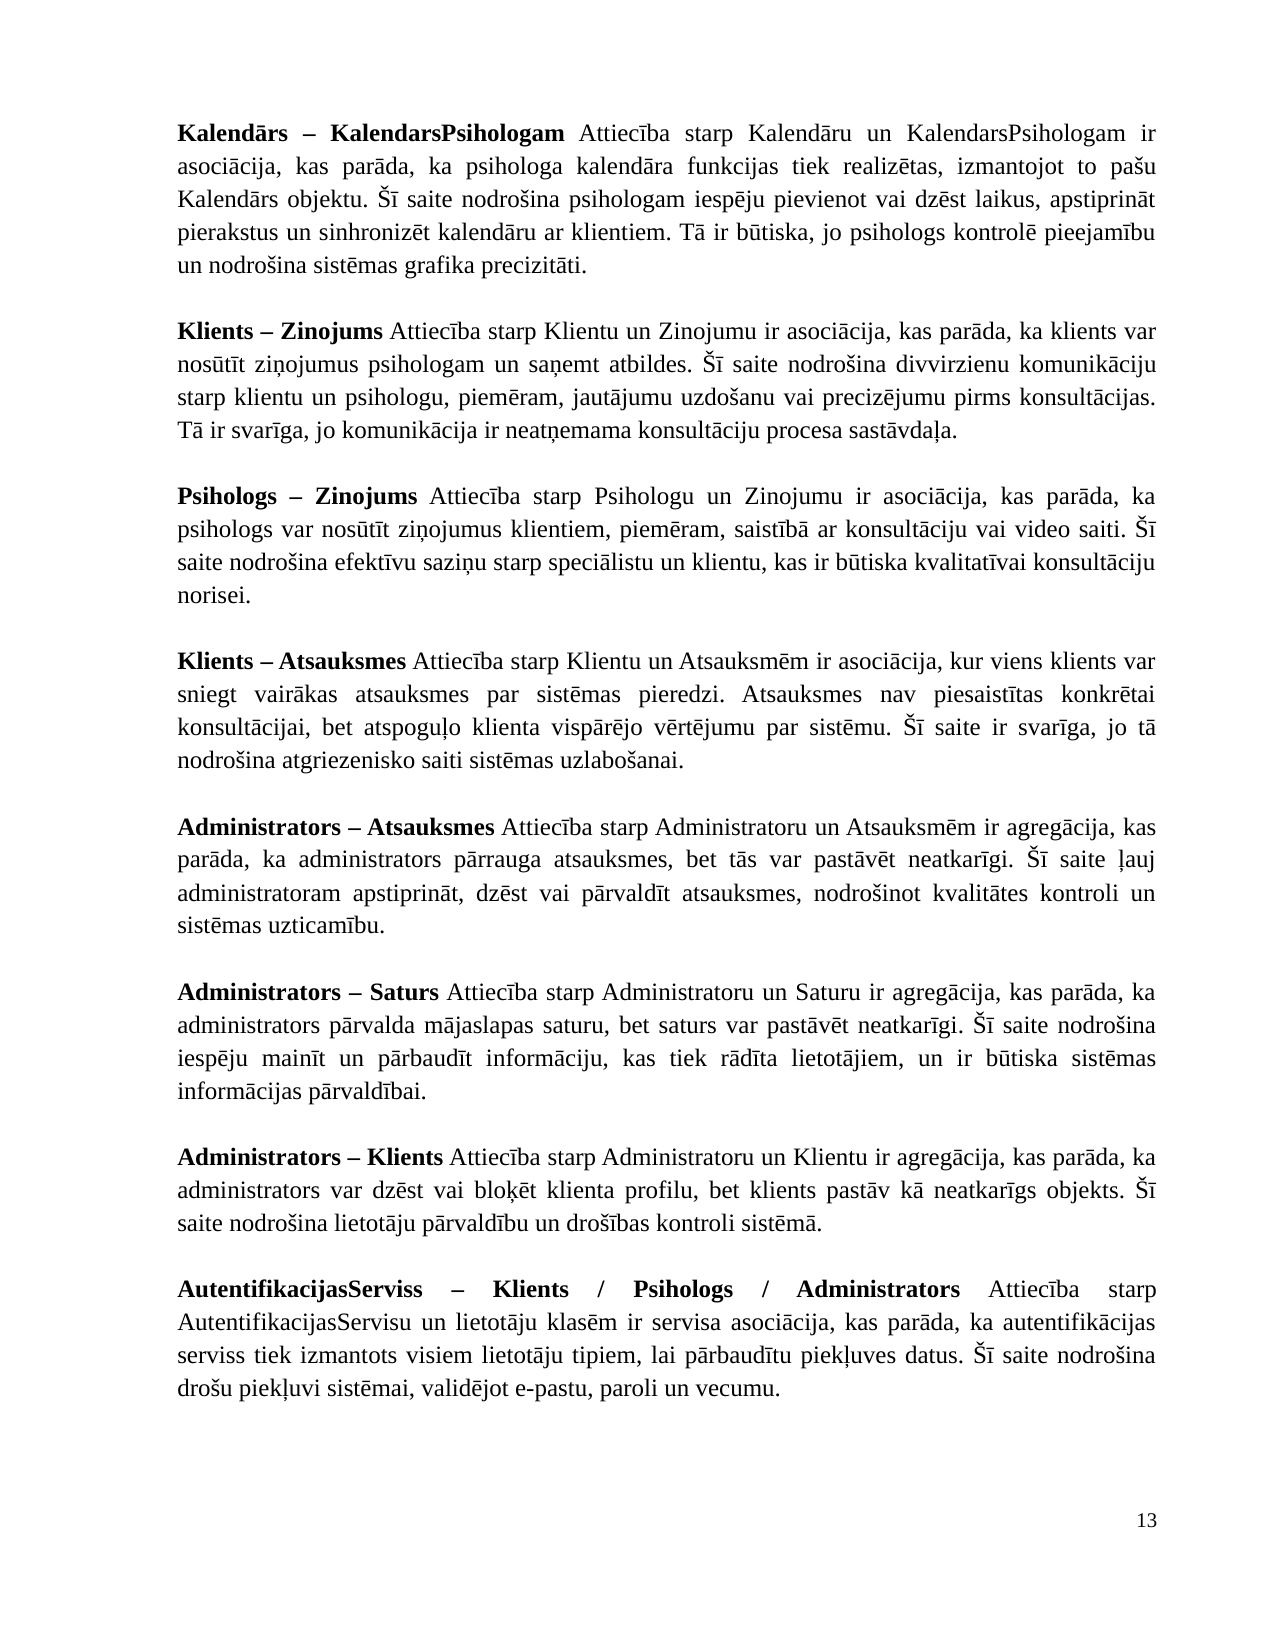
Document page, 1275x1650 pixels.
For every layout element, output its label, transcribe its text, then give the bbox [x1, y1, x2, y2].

text Kalendārs – KalendarsPsihologam Attiecība starp Kalendāru un KalendarsPsihologam ir asociācija, kas parāda, ka psihologa kalendāra funkcijas tiek realizētas, izmantojot to pašu Kalendārs objektu. Šī saite nodrošina psihologam iespēju pievienot vai dzēst laikus, apstiprināt pierakstus un sinhronizēt kalendāru ar klientiem. Tā ir būtiska, jo psihologs kontrolē pieejamību un nodrošina sistēmas grafika precizitāti. [177, 118, 1157, 279]
text AutentifikacijasServiss – Klients / Psihologs / Administrators Attiecība starp AutentifikacijasServisu un lietotāju klasēm ir servisa asociācija, kas parāda, ka autentifikācijas serviss tiek izmantots visiem lietotāju tipiem, lai pārbaudītu piekļuves datus. Šī saite nodrošina drošu piekļuvi sistēmai, validējot e-pastu, paroli un vecumu. [177, 1255, 1157, 1402]
text Administrators – Saturs Attiecība starp Administratoru un Saturu ir agregācija, kas parāda, ka administrators pārvalda mājaslapas saturu, bet saturs var pastāvēt neatkarīgi. Šī saite nodrošina iespēju mainīt un pārbaudīt informāciju, kas tiek rādīta lietotājiem, un ir būtiska sistēmas informācijas pārvaldībai. [177, 958, 1157, 1104]
text Klients – Zinojums Attiecība starp Klientu un Zinojumu ir asociācija, kas parāda, ka klients var nosūtīt ziņojumus psihologam un saņemt atbildes. Šī saite nodrošina divvirzienu komunikāciju starp klientu un psihologu, piemēram, jautājumu uzdošanu vai precizējumu pirms konsultācijas. Tā ir svarīga, jo komunikācija ir neatņemama konsultāciju procesa sastāvdaļa. [177, 298, 1157, 444]
text Psihologs – Zinojums Attiecība starp Psihologu un Zinojumu ir asociācija, kas parāda, ka psihologs var nosūtīt ziņojumus klientiem, piemēram, saistībā ar konsultāciju vai video saiti. Šī saite nodrošina efektīvu saziņu starp speciālistu un klientu, kas ir būtiska kvalitatīvai konsultāciju norisei. [177, 463, 1157, 609]
text Klients – Atsauksmes Attiecība starp Klientu un Atsauksmēm ir asociācija, kur viens klients var sniegt vairākas atsauksmes par sistēmas pieredzi. Atsauksmes nav piesaistītas konkrētai konsultācijai, bet atspoguļo klienta vispārējo vērtējumu par sistēmu. Šī saite ir svarīga, jo tā nodrošina atgriezenisko saiti sistēmas uzlabošanai. [177, 628, 1157, 774]
text Administrators – Klients Attiecība starp Administratoru un Klientu ir agregācija, kas parāda, ka administrators var dzēst vai bloķēt klienta profilu, bet klients pastāv kā neatkarīgs objekts. Šī saite nodrošina lietotāju pārvaldību un drošības kontroli sistēmā. [177, 1123, 1157, 1237]
text Administrators – Atsauksmes Attiecība starp Administratoru un Atsauksmēm ir agregācija, kas parāda, ka administrators pārrauga atsauksmes, bet tās var pastāvēt neatkarīgi. Šī saite ļauj administratoram apstiprināt, dzēst vai pārvaldīt atsauksmes, nodrošinot kvalitātes kontroli un sistēmas uzticamību. [177, 793, 1157, 939]
